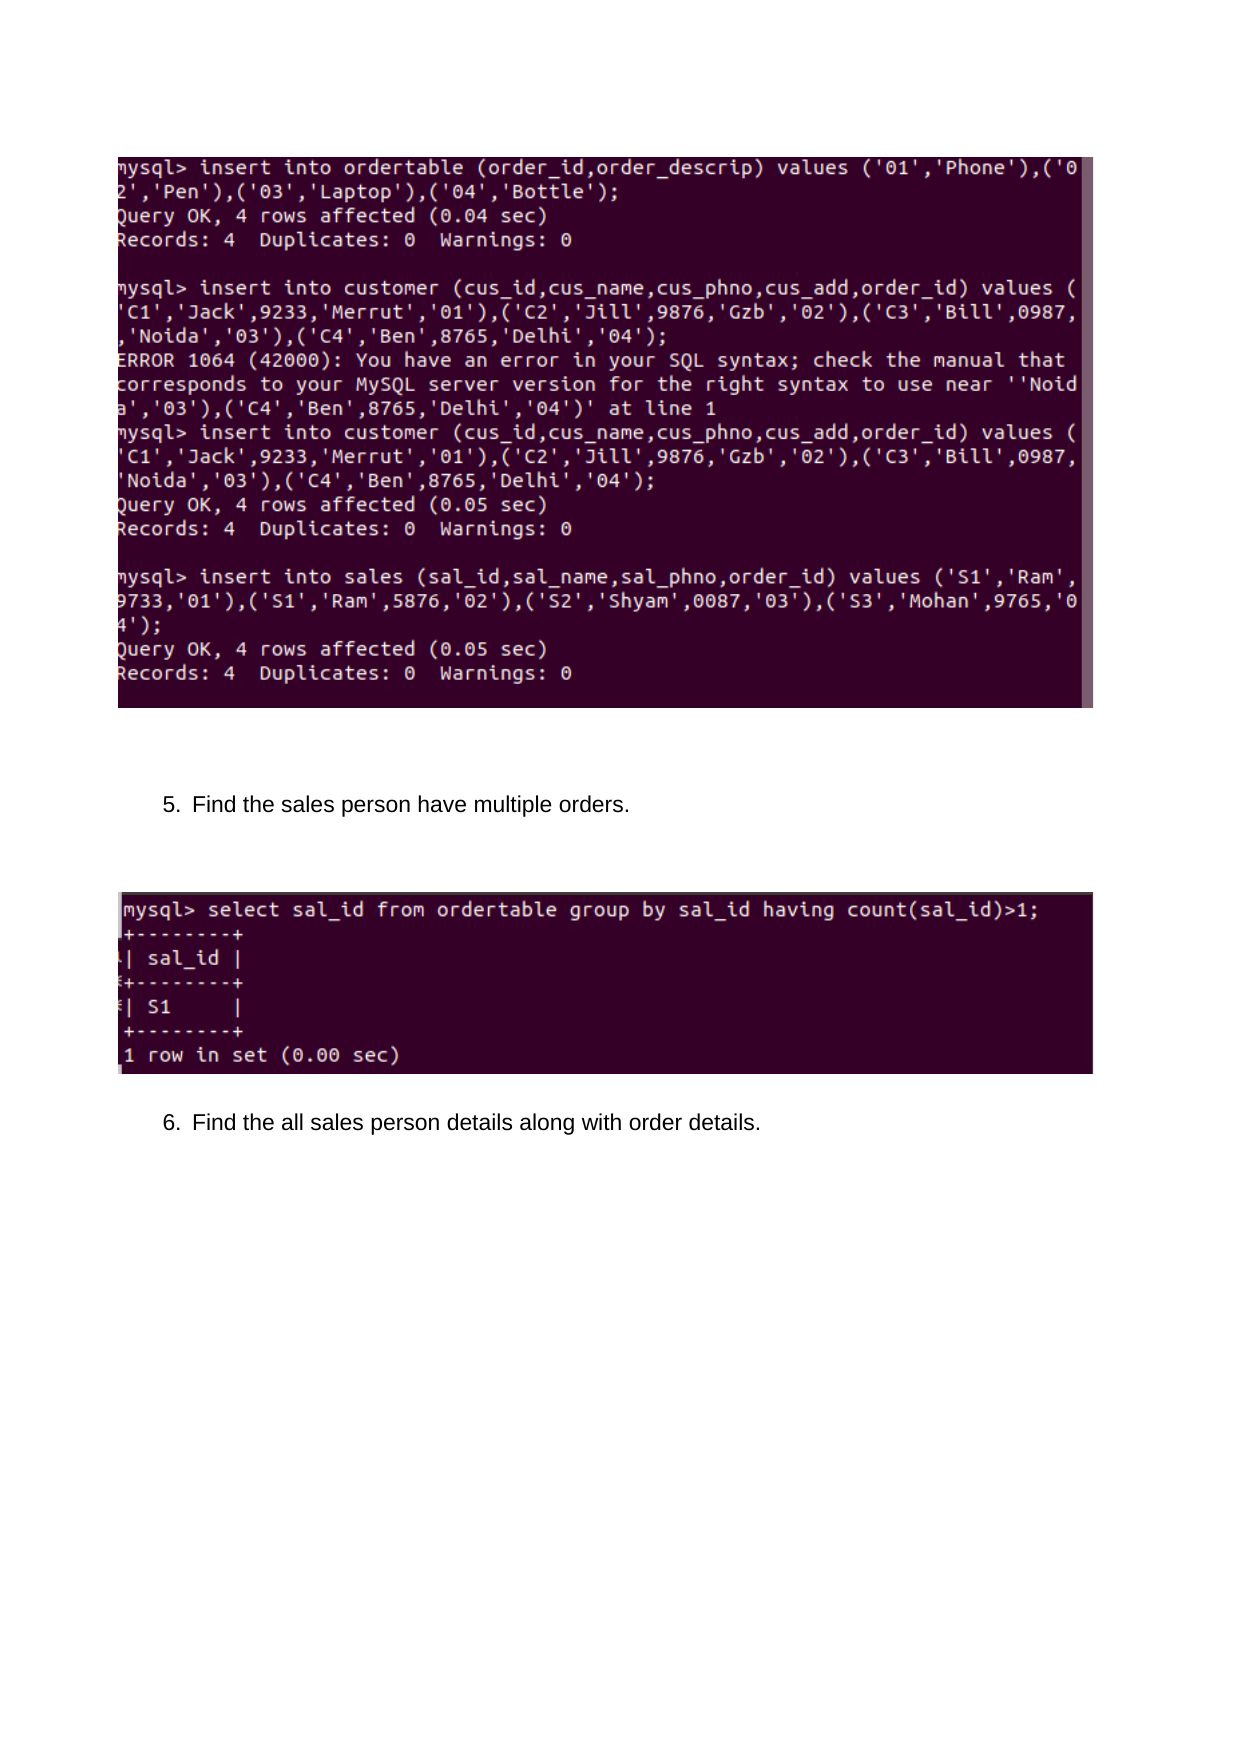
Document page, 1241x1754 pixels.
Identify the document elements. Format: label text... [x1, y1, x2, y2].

picture [118, 892, 1094, 1074]
list Find the sales person have multiple orders. [162, 791, 1122, 817]
list Find the all sales person details along with order details. [162, 1109, 1122, 1136]
picture [118, 157, 1094, 708]
